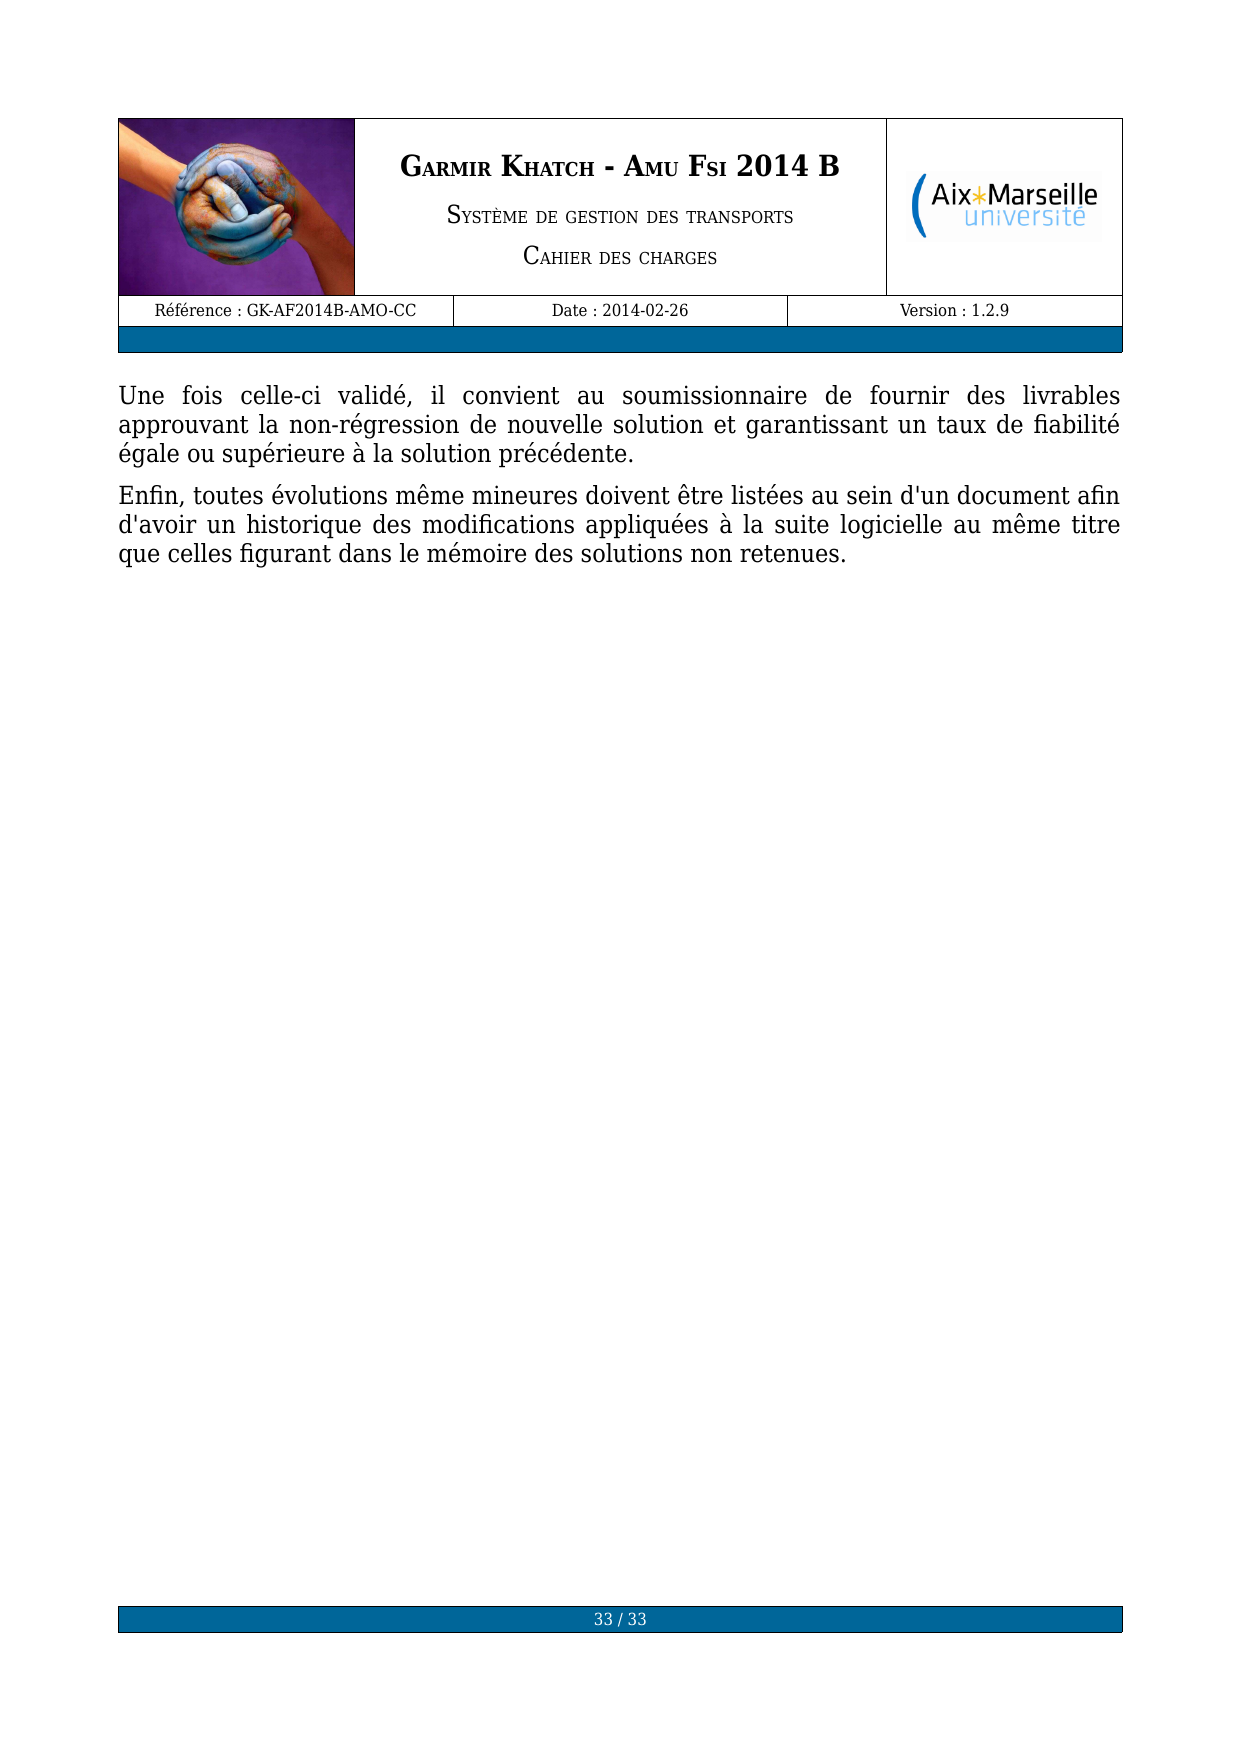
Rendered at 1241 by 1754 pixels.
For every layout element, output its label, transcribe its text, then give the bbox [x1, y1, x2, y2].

picture [119, 119, 354, 295]
text Enfin, toutes évolutions même mineures doivent être listées au sein d'un document afin d'avoir un historique des modifications appliquées à la suite logicielle au même titre que celles figurant dans le mémoire des solutions non retenues. [118, 481, 1122, 569]
picture [887, 126, 1122, 288]
text Une fois celle-ci validé, il convient au soumissionnaire de fournir des livrables approuvant la non-régression de nouvelle solution et garantissant un taux de fiabilité égale ou supérieure à la solution précédente. [118, 381, 1122, 469]
